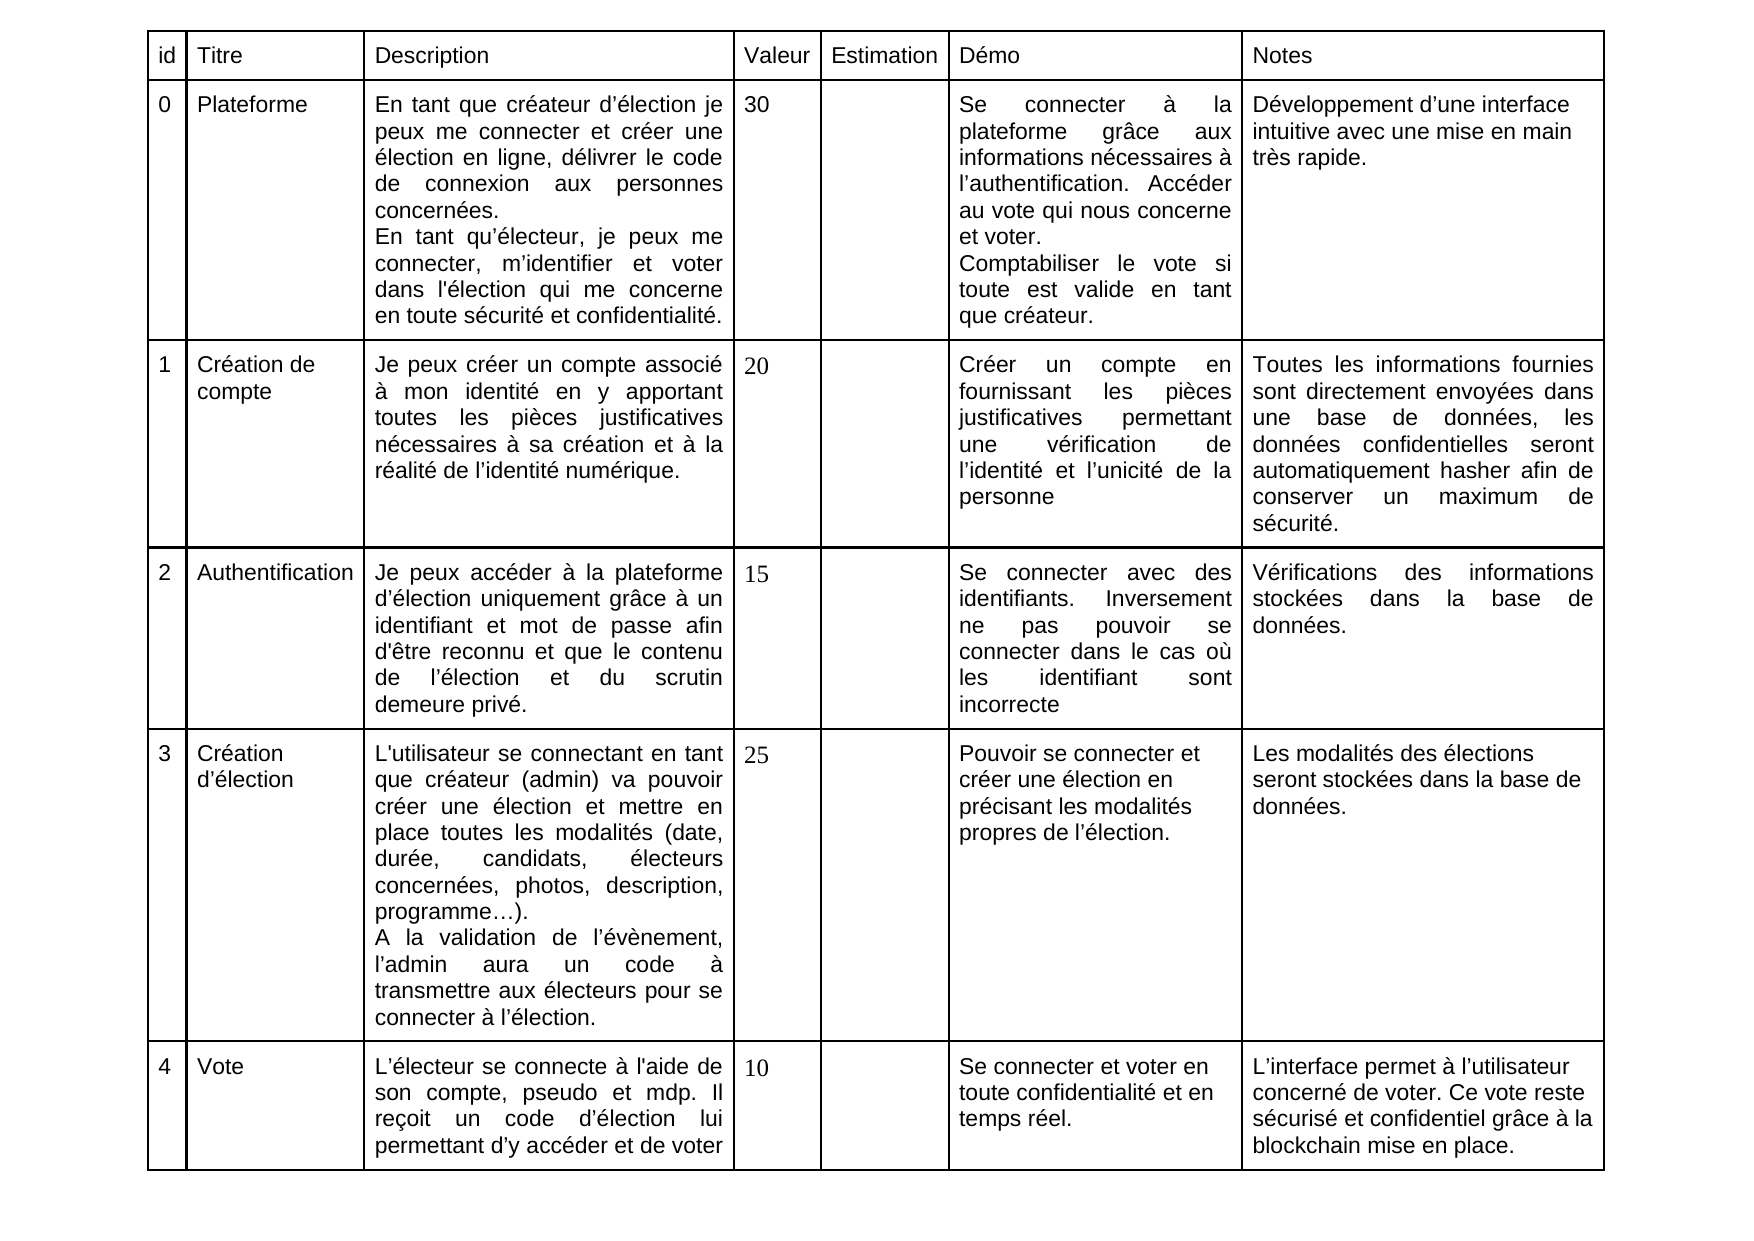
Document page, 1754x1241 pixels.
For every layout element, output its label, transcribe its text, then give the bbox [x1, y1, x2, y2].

table_cell Les modalités des élections seront stockées dans la base de données. [1243, 730, 1603, 1040]
table_cell [822, 1042, 948, 1168]
table_header Valeur [735, 32, 820, 79]
table_cell Je peux créer un compte associé à mon identité en y apportant toutes les pièces justificatives nécessaires à sa création et à la réalité de l’identité numérique. [365, 341, 733, 546]
table_cell 4 [149, 1042, 185, 1168]
table_cell Se connecter avec des identifiants. Inversement ne pas pouvoir se connecter dans le cas où les identifiant sont incorrecte [950, 549, 1241, 727]
table_cell Je peux accéder à la plateforme d’élection uniquement grâce à un identifiant et mot de passe afin d'être reconnu et que le contenu de l’élection et du scrutin demeure privé. [365, 549, 733, 727]
table_header Démo [950, 32, 1241, 79]
table_cell Création de compte [188, 341, 363, 546]
table_cell L’interface permet à l’utilisateur concerné de voter. Ce vote reste sécurisé et confidentiel grâce à la blockchain mise en place. [1243, 1042, 1603, 1168]
table_cell 20 [735, 341, 820, 546]
table_cell 3 [149, 730, 185, 1040]
table_cell 30 [735, 81, 820, 339]
table_cell 1 [149, 341, 185, 546]
table_cell Développement d’une interface intuitive avec une mise en main très rapide. [1243, 81, 1603, 339]
table_header Description [365, 32, 733, 79]
table_cell 2 [149, 549, 185, 727]
table_header Estimation [822, 32, 948, 79]
table_cell [822, 549, 948, 727]
table_cell Se connecter à la plateforme grâce aux informations nécessaires à l’authentification. Accéder au vote qui nous concerne et voter. Comptabiliser le vote si toute est valide en tant que créateur. [950, 81, 1241, 339]
table_cell L’électeur se connecte à l'aide de son compte, pseudo et mdp. Il reçoit un code d’élection lui permettant d’y accéder et de voter [365, 1042, 733, 1168]
table_cell Toutes les informations fournies sont directement envoyées dans une base de données, les données confidentielles seront automatiquement hasher afin de conserver un maximum de sécurité. [1243, 341, 1603, 546]
table_header Titre [188, 32, 363, 79]
table_header Notes [1243, 32, 1603, 79]
table_cell Créer un compte en fournissant les pièces justificatives permettant une vérification de l’identité et l’unicité de la personne [950, 341, 1241, 546]
table_cell Vérifications des informations stockées dans la base de données. [1243, 549, 1603, 727]
table_cell Authentification [188, 549, 363, 727]
table_cell 15 [735, 549, 820, 727]
table_cell [822, 730, 948, 1040]
table_cell [822, 81, 948, 339]
table_cell [822, 341, 948, 546]
table_cell En tant que créateur d’élection je peux me connecter et créer une élection en ligne, délivrer le code de connexion aux personnes concernées. En tant qu’électeur, je peux me connecter, m’identifier et voter dans l'élection qui me concerne en toute sécurité et confidentialité. [365, 81, 733, 339]
table_cell Plateforme [188, 81, 363, 339]
table_cell 25 [735, 730, 820, 1040]
table_header id [149, 32, 185, 79]
table_cell Se connecter et voter en toute confidentialité et en temps réel. [950, 1042, 1241, 1168]
table_cell Création d’élection [188, 730, 363, 1040]
table_cell Vote [188, 1042, 363, 1168]
table_cell 10 [735, 1042, 820, 1168]
table_cell 0 [149, 81, 185, 339]
table_cell L'utilisateur se connectant en tant que créateur (admin) va pouvoir créer une élection et mettre en place toutes les modalités (date, durée, candidats, électeurs concernées, photos, description, programme…). A la validation de l’évènement, l’admin aura un code à transmettre aux électeurs pour se connecter à l’élection. [365, 730, 733, 1040]
table_cell Pouvoir se connecter et créer une élection en précisant les modalités propres de l’élection. [950, 730, 1241, 1040]
